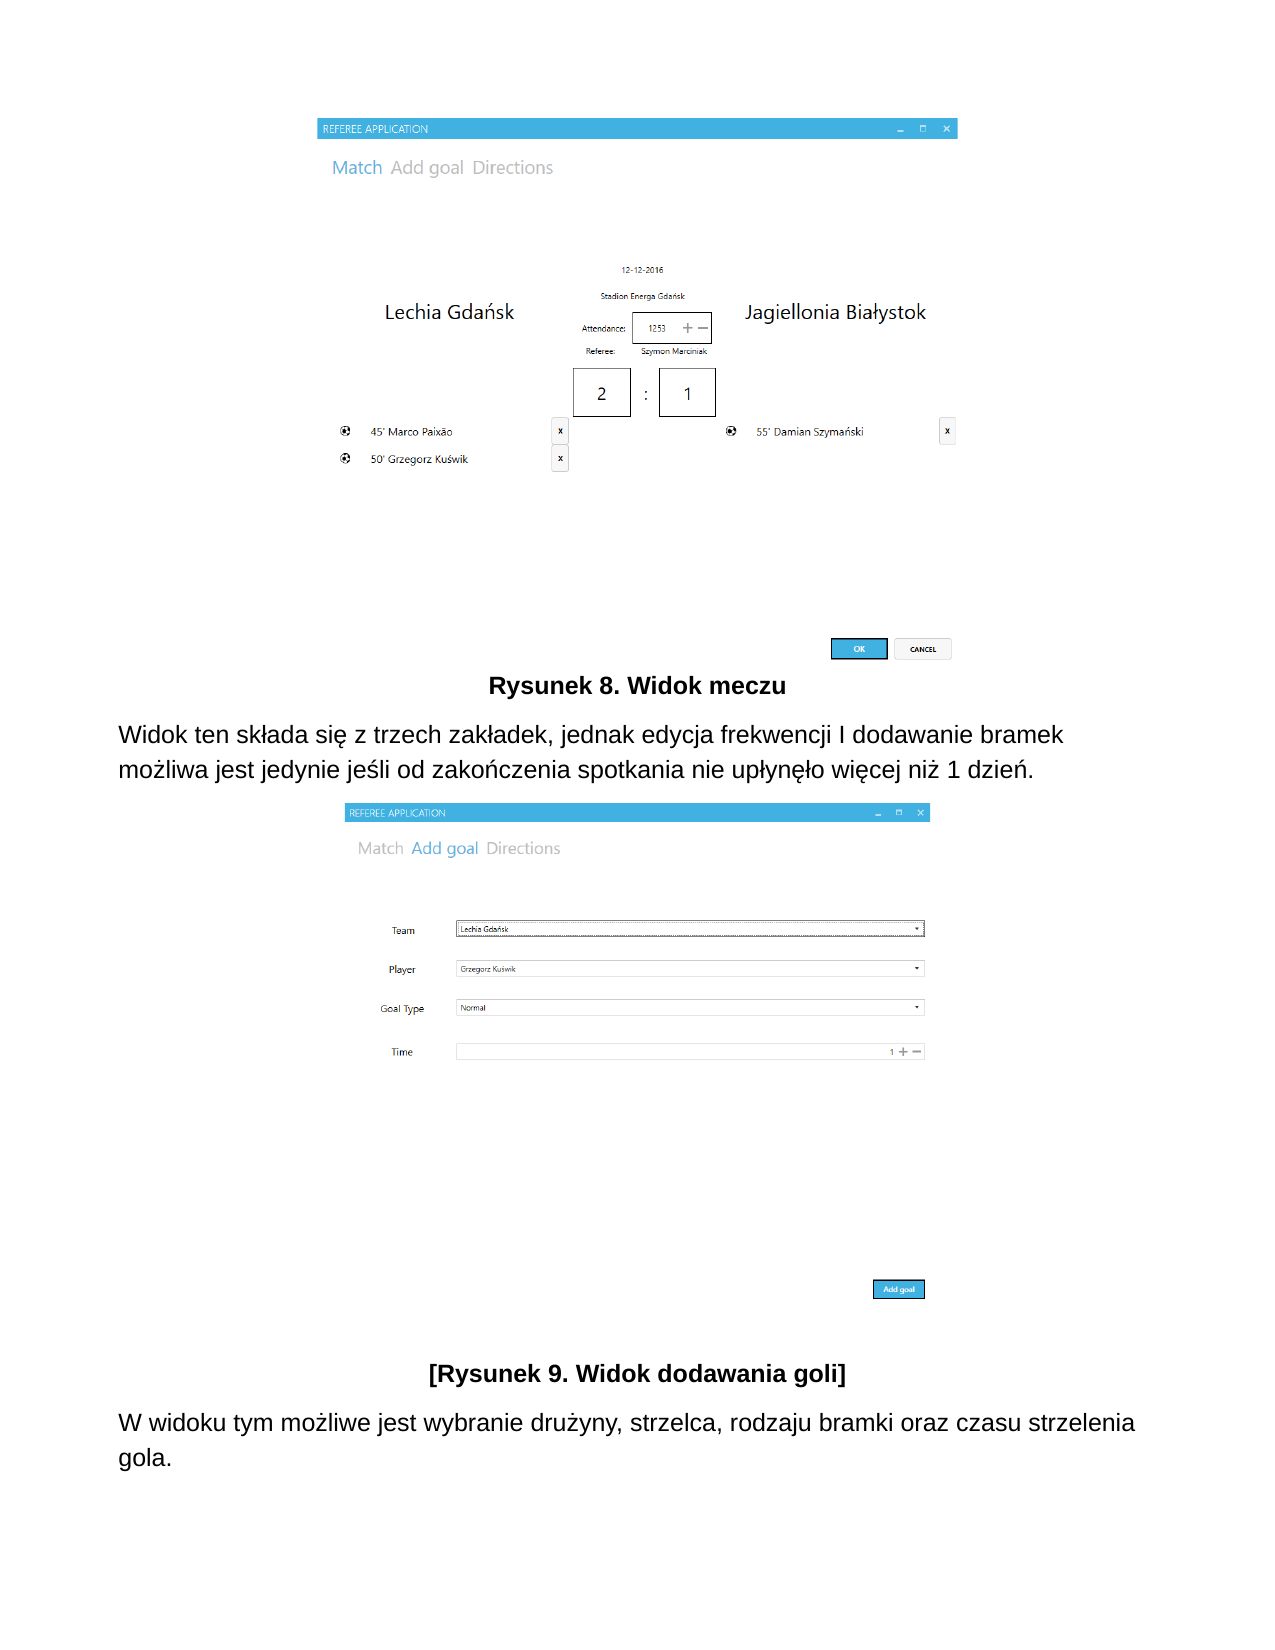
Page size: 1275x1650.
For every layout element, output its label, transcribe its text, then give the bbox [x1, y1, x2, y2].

text W widoku tym możliwe jest wybranie drużyny, strzelca, rodzaju bramki oraz czasu strzelenia gola. [118, 1408, 1157, 1471]
picture [317, 118, 958, 666]
text Widok ten składa się z trzech zakładek, jednak edycja frekwencji I dodawanie bramek możliwa jest jedynie jeśli od zakończenia spotkania nie upłynęło więcej niż 1 dzień. [118, 720, 1157, 783]
picture [344, 803, 931, 1305]
text Rysunek 8. Widok meczu [118, 118, 1157, 700]
text [Rysunek 9. Widok dodawania goli] [118, 1359, 1157, 1388]
